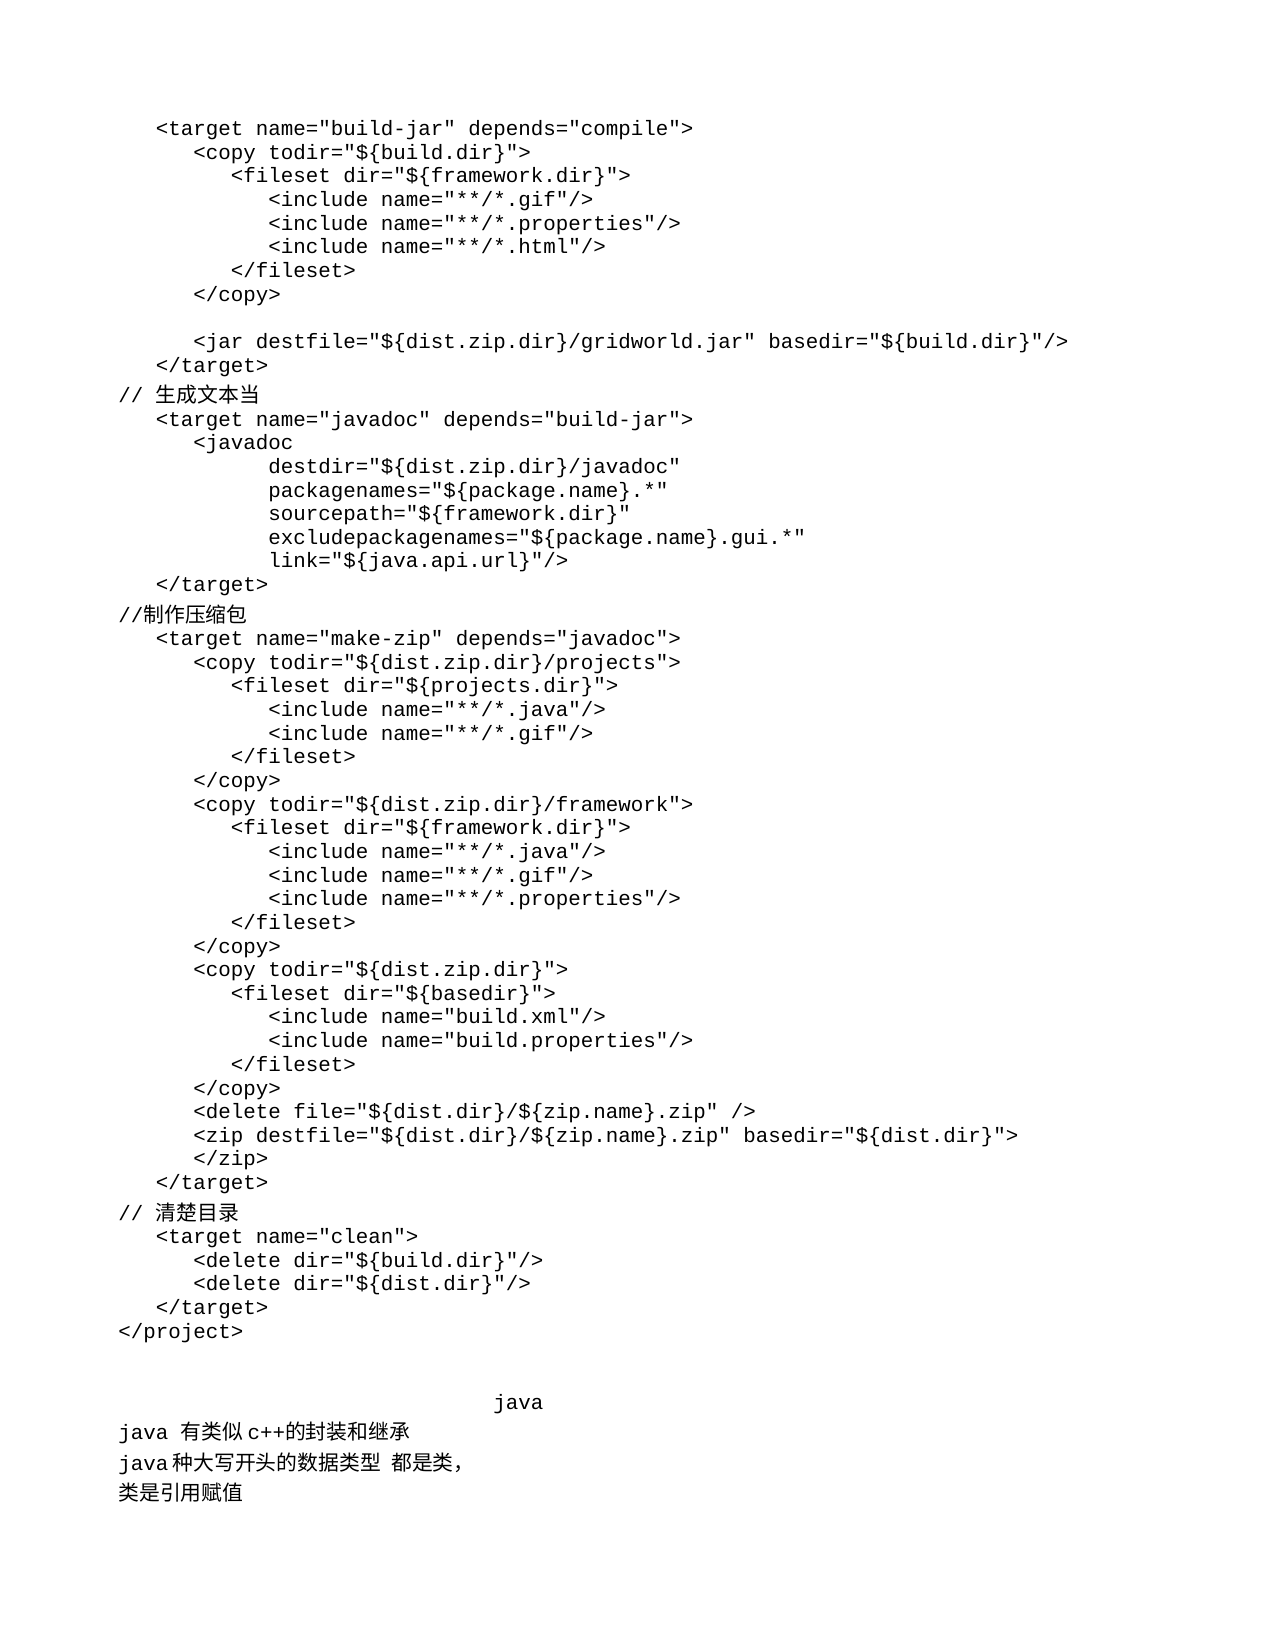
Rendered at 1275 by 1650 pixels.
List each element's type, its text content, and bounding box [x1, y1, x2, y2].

text <copy todir="${dist.zip.dir}"> [118, 959, 1157, 983]
text excludepackagenames="${package.name}.gui.*" [118, 527, 1157, 551]
text <fileset dir="${projects.dir}"> [118, 676, 1157, 699]
text <include name="**/*.gif"/> [118, 865, 1157, 888]
text <include name="**/*.properties"/> [118, 213, 1157, 236]
text packagenames="${package.name}.*" [118, 479, 1157, 503]
text </fileset> [118, 746, 1157, 770]
text java种大写开头的数据类型 都是类， [118, 1446, 1157, 1476]
text <delete dir="${build.dir}"/> [118, 1250, 1157, 1273]
text link="${java.api.url}"/> [118, 551, 1157, 574]
text // 生成文本当 [118, 378, 1157, 409]
text </target> [118, 1172, 1157, 1196]
text <target name="clean"> [118, 1226, 1157, 1250]
text <include name="**/*.gif"/> [118, 723, 1157, 746]
text // 清楚目录 [118, 1196, 1157, 1226]
text destdir="${dist.zip.dir}/javadoc" [118, 456, 1157, 479]
text </project> [118, 1321, 1157, 1344]
text </copy> [118, 1077, 1157, 1101]
text sourcepath="${framework.dir}" [118, 503, 1157, 527]
text <delete file="${dist.dir}/${zip.name}.zip" /> [118, 1101, 1157, 1125]
text <target name="build-jar" depends="compile"> [118, 118, 1157, 142]
text <include name="**/*.java"/> [118, 841, 1157, 865]
text <include name="build.properties"/> [118, 1030, 1157, 1054]
text <copy todir="${dist.zip.dir}/projects"> [118, 652, 1157, 676]
text <include name="build.xml"/> [118, 1007, 1157, 1030]
text //制作压缩包 [118, 598, 1157, 628]
text </fileset> [118, 912, 1157, 936]
text <zip destfile="${dist.dir}/${zip.name}.zip" basedir="${dist.dir}"> [118, 1125, 1157, 1148]
text </copy> [118, 770, 1157, 794]
text <include name="**/*.gif"/> [118, 189, 1157, 213]
text </copy> [118, 936, 1157, 959]
text </target> [118, 574, 1157, 598]
text <target name="make-zip" depends="javadoc"> [118, 628, 1157, 652]
text <fileset dir="${framework.dir}"> [118, 817, 1157, 841]
text <copy todir="${build.dir}"> [118, 142, 1157, 165]
text <fileset dir="${basedir}"> [118, 983, 1157, 1007]
text <jar destfile="${dist.zip.dir}/gridworld.jar" basedir="${build.dir}"/> [118, 331, 1157, 354]
text <delete dir="${dist.dir}"/> [118, 1273, 1157, 1297]
text java 有类似c++的封装和继承 [118, 1415, 1157, 1446]
text <include name="**/*.html"/> [118, 236, 1157, 260]
text 类是引用赋值 [118, 1476, 1157, 1506]
text </fileset> [118, 260, 1157, 284]
text </copy> [118, 284, 1157, 307]
text <include name="**/*.properties"/> [118, 888, 1157, 912]
text java [118, 1392, 1157, 1415]
text <target name="javadoc" depends="build-jar"> [118, 409, 1157, 432]
text </fileset> [118, 1054, 1157, 1077]
text </zip> [118, 1148, 1157, 1172]
text <copy todir="${dist.zip.dir}/framework"> [118, 794, 1157, 817]
text <javadoc [118, 432, 1157, 456]
text </target> [118, 1297, 1157, 1321]
text <fileset dir="${framework.dir}"> [118, 165, 1157, 189]
text </target> [118, 354, 1157, 378]
text <include name="**/*.java"/> [118, 699, 1157, 723]
